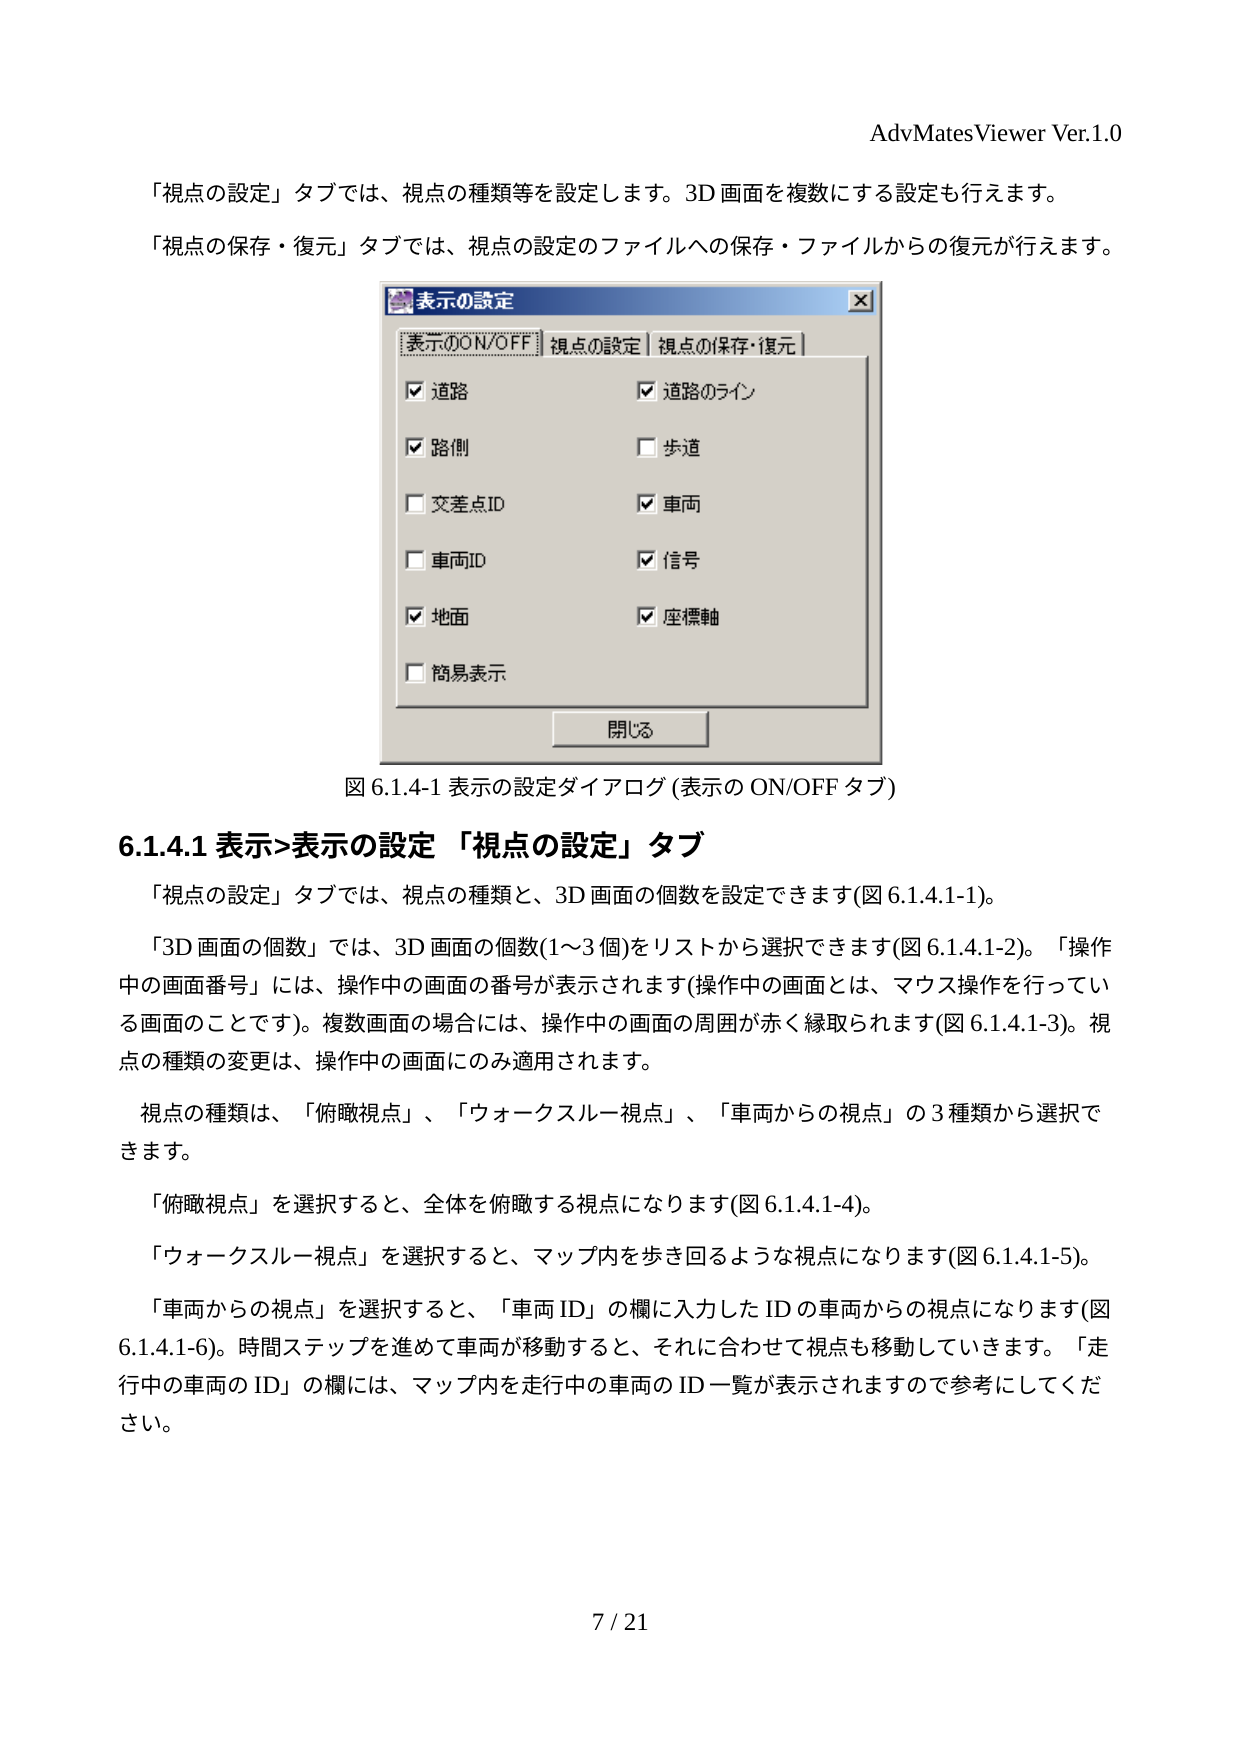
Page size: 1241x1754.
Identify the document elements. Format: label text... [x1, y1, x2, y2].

text 「視点の保存・復元」タブでは、視点の設定のファイルへの保存・ファイルからの復元が行えます。 [118, 229, 1122, 261]
text 「ウォークスルー視点」を選択すると、マップ内を歩き回るような視点になります(図6.1.4.1-5)。 [118, 1239, 1122, 1271]
subtitle 6.1.4.1 表示>表示の設定 「視点の設定」タブ [118, 823, 1122, 865]
text 「視点の設定」タブでは、視点の種類と、3D画面の個数を設定できます(図6.1.4.1-1)。 [118, 878, 1122, 909]
text 図6.1.4-1 表示の設定ダイアログ (表示のON/OFFタブ) [118, 281, 1122, 802]
text 「視点の設定」タブでは、視点の種類等を設定します。3D画面を複数にする設定も行えます。 [118, 176, 1122, 208]
text 「車両からの視点」を選択すると、「車両ID」の欄に入力したIDの車両からの視点になります(図6.1.4.1-6)。時間ステップを進めて車両が移動すると、それに合わせて視点も移動していきます。「走行中の車両のID」の欄には、マップ内を走行中の車両のID一覧が表示されますので参考にしてください。 [118, 1292, 1122, 1437]
picture [379, 281, 883, 765]
text 視点の種類は、「俯瞰視点」、「ウォークスルー視点」、「車両からの視点」の3種類から選択できます。 [118, 1096, 1122, 1166]
text 「俯瞰視点」を選択すると、全体を俯瞰する視点になります(図6.1.4.1-4)。 [118, 1187, 1122, 1218]
text 「3D画面の個数」では、3D画面の個数(1～3個)をリストから選択できます(図6.1.4.1-2)。「操作中の画面番号」には、操作中の画面の番号が表示されます(操作中の画面とは、マウス操作を行っている画面のことです)。複数画面の場合には、操作中の画面の周囲が赤く縁取られます(図6.1.4.1-3)。視点の種類の変更は、操作中の画面にのみ適用されます。 [118, 930, 1122, 1076]
